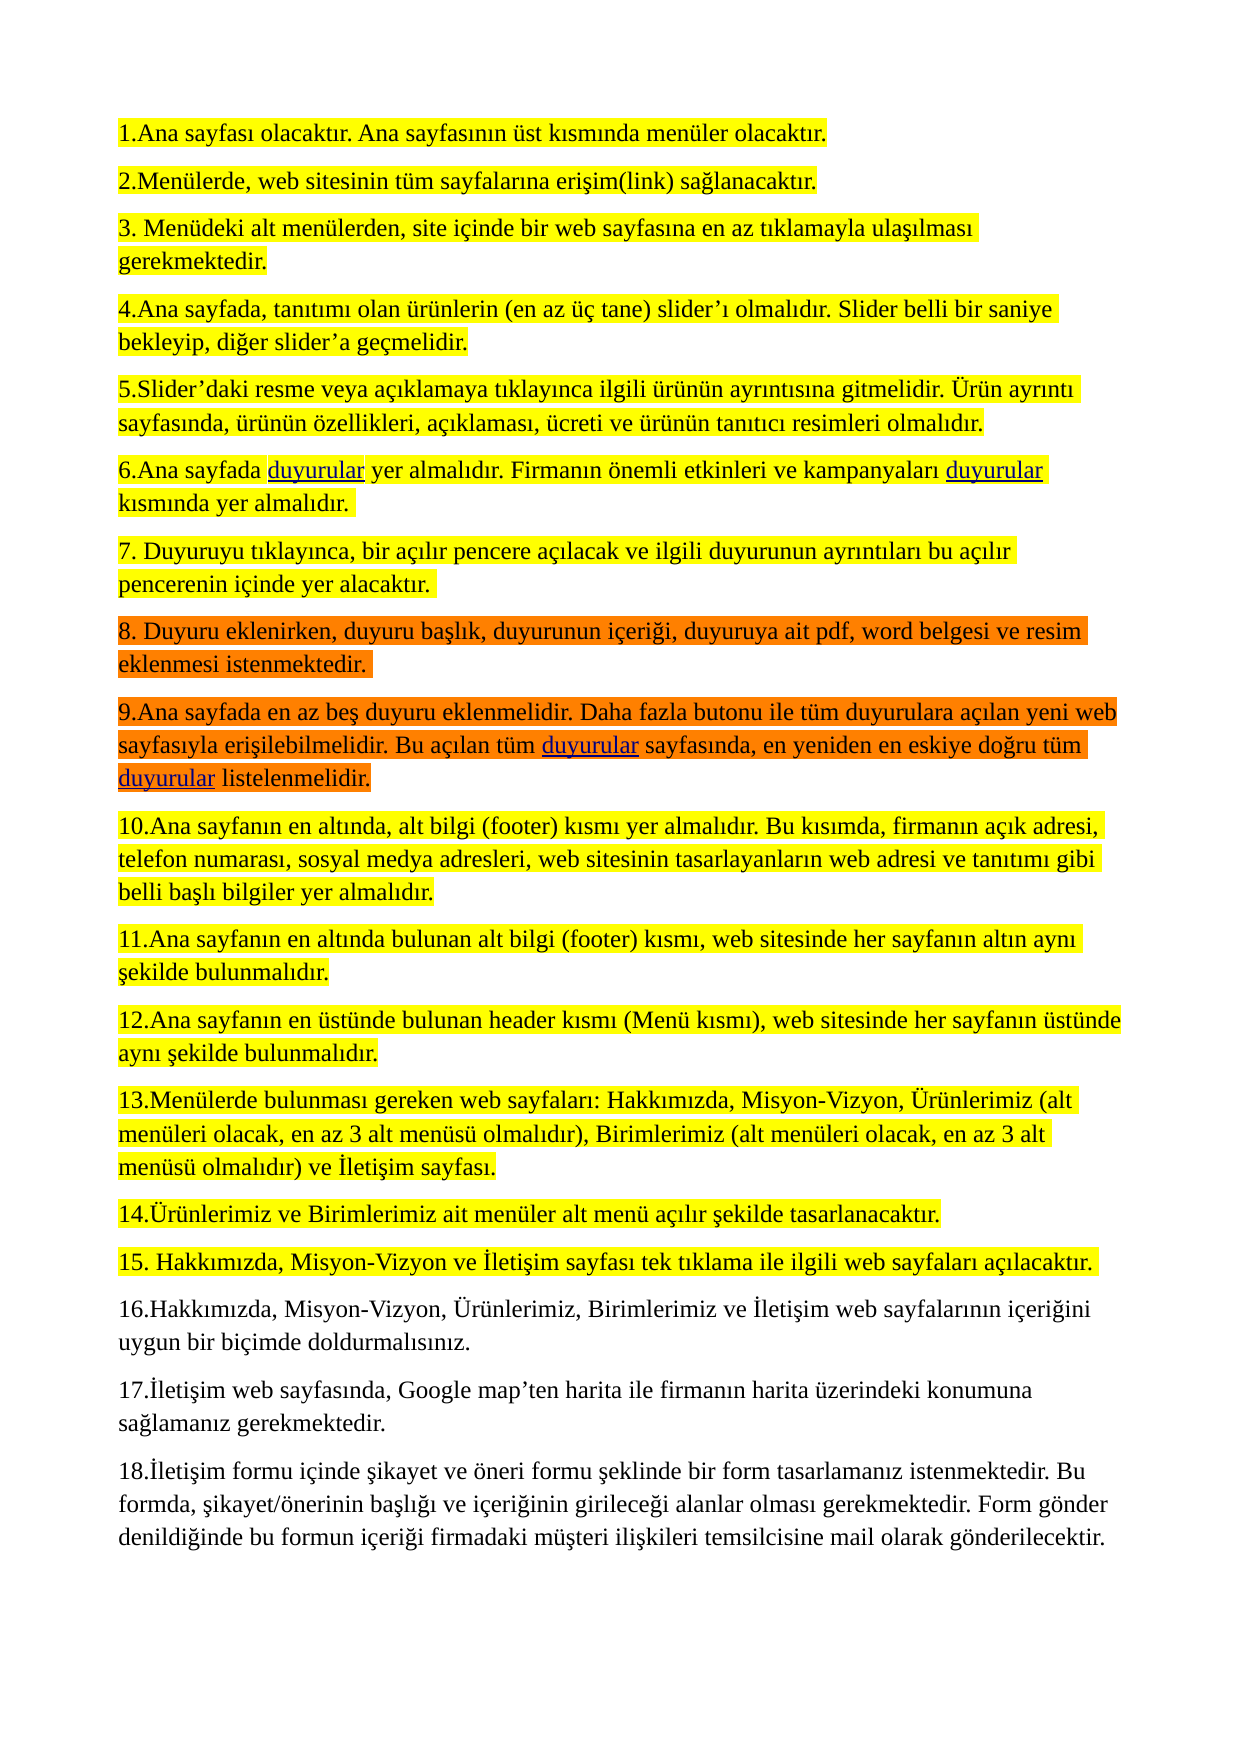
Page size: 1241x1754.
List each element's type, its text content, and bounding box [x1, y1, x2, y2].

text 4.Ana sayfada, tanıtımı olan ürünlerin (en az üç tane) slider’ı olmalıdır. Slider belli bir saniye bekleyip, diğer slider’a geçmelidir. [118, 294, 1122, 356]
text 9.Ana sayfada en az beş duyuru eklenmelidir. Daha fazla butonu ile tüm duyurulara açılan yeni web sayfasıyla erişilebilmelidir. Bu açılan tüm duyurular sayfasında, en yeniden en eskiye doğru tüm duyurular listelenmelidir. [118, 697, 1122, 792]
text 12.Ana sayfanın en üstünde bulunan header kısmı (Menü kısmı), web sitesinde her sayfanın üstünde aynı şekilde bulunmalıdır. [118, 1005, 1122, 1067]
text 16.Hakkımızda, Misyon-Vizyon, Ürünlerimiz, Birimlerimiz ve İletişim web sayfalarının içeriğini uygun bir biçimde doldurmalısınız. [118, 1294, 1122, 1356]
text 1.Ana sayfası olacaktır. Ana sayfasının üst kısmında menüler olacaktır. [118, 118, 1122, 147]
text 8. Duyuru eklenirken, duyuru başlık, duyurunun içeriği, duyuruya ait pdf, word belgesi ve resim eklenmesi istenmektedir. [118, 616, 1122, 678]
text 2.Menülerde, web sitesinin tüm sayfalarına erişim(link) sağlanacaktır. [118, 166, 1122, 194]
text 14.Ürünlerimiz ve Birimlerimiz ait menüler alt menü açılır şekilde tasarlanacaktır. [118, 1199, 1122, 1228]
text 15. Hakkımızda, Misyon-Vizyon ve İletişim sayfası tek tıklama ile ilgili web sayfaları açılacaktır. [118, 1247, 1122, 1276]
text 11.Ana sayfanın en altında bulunan alt bilgi (footer) kısmı, web sitesinde her sayfanın altın aynı şekilde bulunmalıdır. [118, 924, 1122, 986]
text 6.Ana sayfada duyurular yer almalıdır. Firmanın önemli etkinleri ve kampanyaları duyurular kısmında yer almalıdır. [118, 455, 1122, 517]
text 10.Ana sayfanın en altında, alt bilgi (footer) kısmı yer almalıdır. Bu kısımda, firmanın açık adresi, telefon numarası, sosyal medya adresleri, web sitesinin tasarlayanların web adresi ve tanıtımı gibi belli başlı bilgiler yer almalıdır. [118, 811, 1122, 906]
text 3. Menüdeki alt menülerden, site içinde bir web sayfasına en az tıklamayla ulaşılması gerekmektedir. [118, 213, 1122, 275]
text 5.Slider’daki resme veya açıklamaya tıklayınca ilgili ürünün ayrıntısına gitmelidir. Ürün ayrıntı sayfasında, ürünün özellikleri, açıklaması, ücreti ve ürünün tanıtıcı resimleri olmalıdır. [118, 374, 1122, 436]
text 17.İletişim web sayfasında, Google map’ten harita ile firmanın harita üzerindeki konumuna sağlamanız gerekmektedir. [118, 1375, 1122, 1437]
text 13.Menülerde bulunması gereken web sayfaları: Hakkımızda, Misyon-Vizyon, Ürünlerimiz (alt menüleri olacak, en az 3 alt menüsü olmalıdır), Birimlerimiz (alt menüleri olacak, en az 3 alt menüsü olmalıdır) ve İletişim sayfası. [118, 1086, 1122, 1180]
text 18.İletişim formu içinde şikayet ve öneri formu şeklinde bir form tasarlamanız istenmektedir. Bu formda, şikayet/önerinin başlığı ve içeriğinin girileceği alanlar olması gerekmektedir. Form gönder denildiğinde bu formun içeriği firmadaki müşteri ilişkileri temsilcisine mail olarak gönderilecektir. [118, 1456, 1122, 1551]
text 7. Duyuruyu tıklayınca, bir açılır pencere açılacak ve ilgili duyurunun ayrıntıları bu açılır pencerenin içinde yer alacaktır. [118, 536, 1122, 598]
